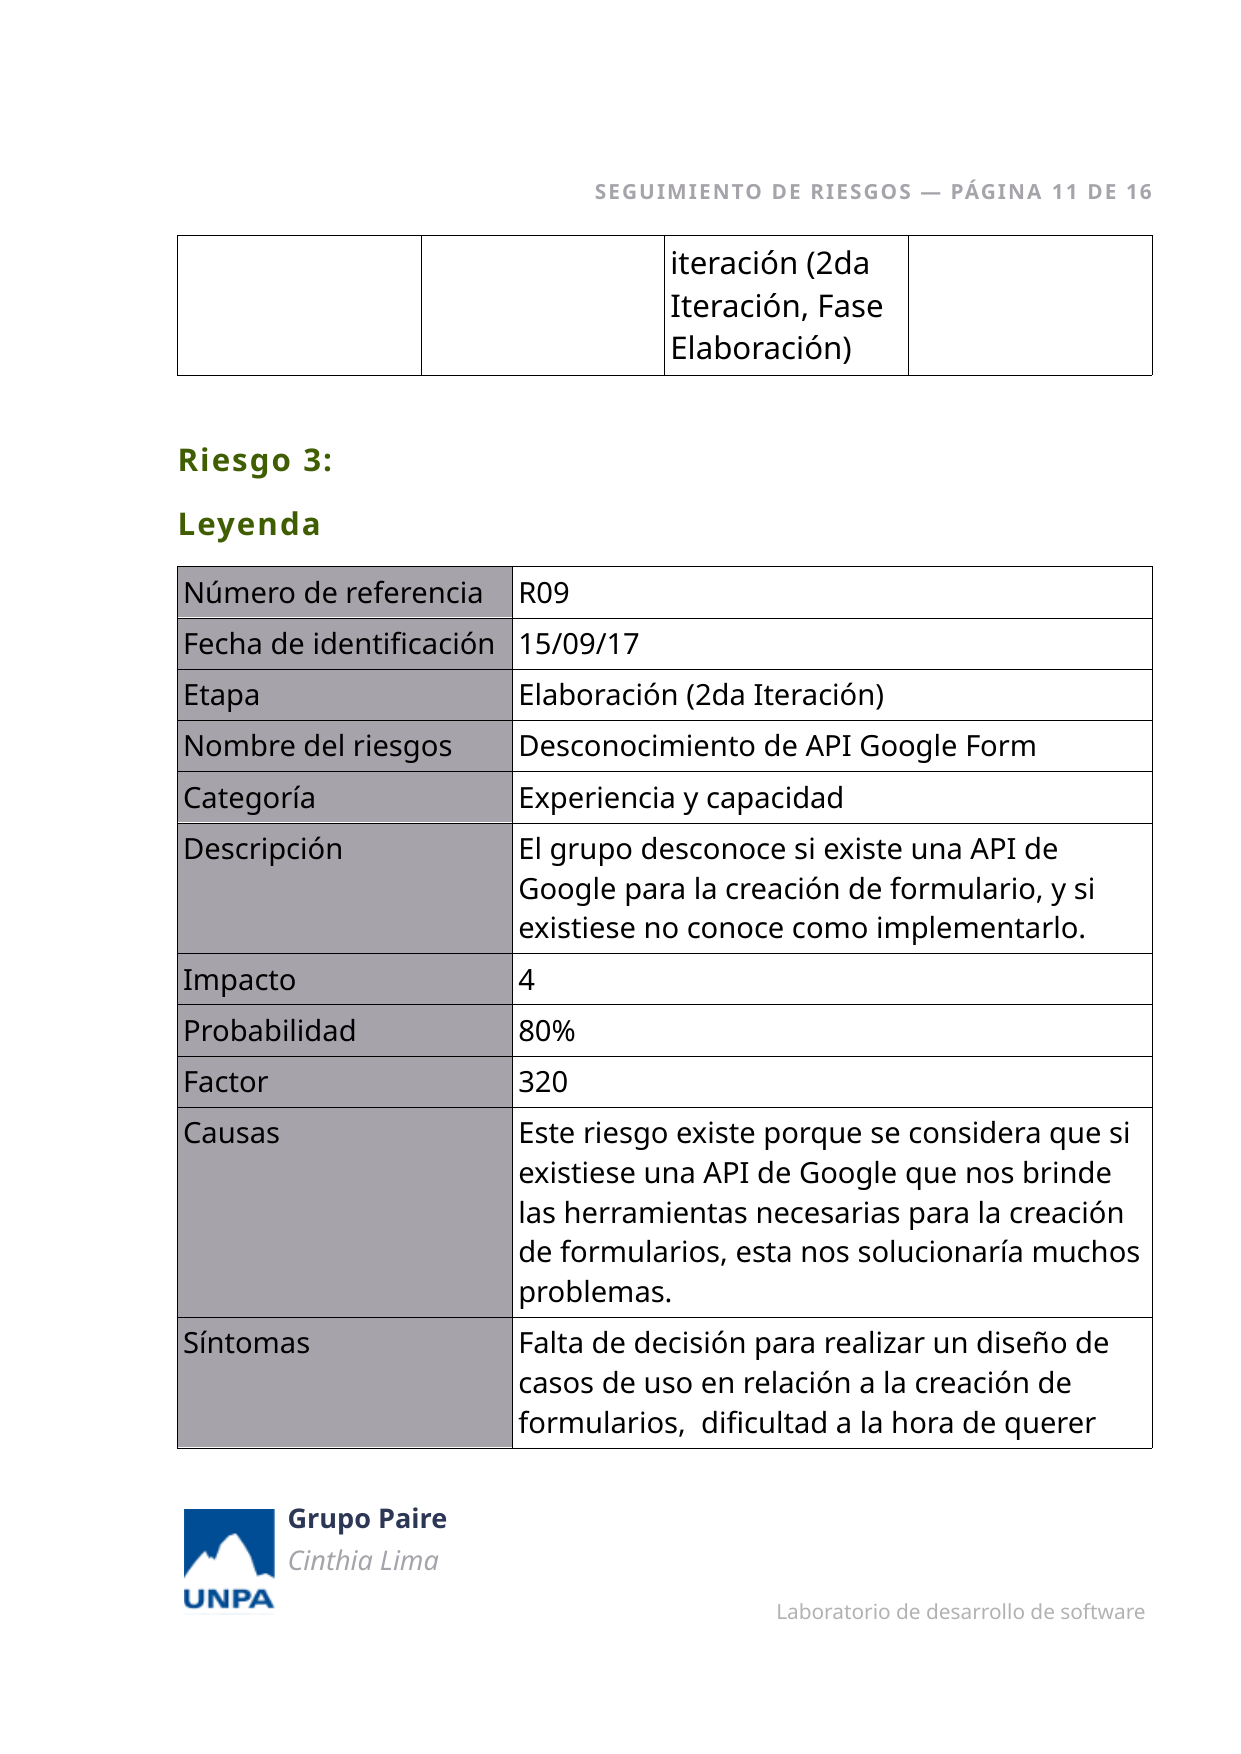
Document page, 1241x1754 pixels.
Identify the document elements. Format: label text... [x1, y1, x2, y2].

table_cell Causas [178, 1108, 512, 1317]
table_cell [909, 236, 1152, 374]
table_cell Probabilidad [178, 1005, 512, 1056]
table_cell Impacto [178, 954, 512, 1004]
table_cell Síntomas [178, 1318, 512, 1447]
table_cell Fecha de identificación [178, 619, 512, 669]
table_cell 4 [513, 954, 1152, 1004]
table_cell 80% [513, 1005, 1152, 1056]
table_cell 320 [513, 1057, 1152, 1107]
table_cell 15/09/17 [513, 619, 1152, 669]
table_cell Experiencia y capacidad [513, 772, 1152, 822]
table_cell [178, 236, 421, 374]
table_header R09 [513, 567, 1152, 617]
text Riesgo 3: [177, 438, 1152, 481]
table_cell Este riesgo existe porque se considera que si existiese una API de Google que nos brinde las herramientas necesarias para la creación de formularios, esta nos solucionaría muchos problemas. [513, 1108, 1152, 1317]
table_cell iteración (2da Iteración, Fase Elaboración) [665, 236, 908, 374]
table_cell Nombre del riesgos [178, 721, 512, 771]
table_cell Categoría [178, 772, 512, 822]
table_cell Desconocimiento de API Google Form [513, 721, 1152, 771]
table_cell Falta de decisión para realizar un diseño de casos de uso en relación a la creación de formularios, dificultad a la hora de querer [513, 1318, 1152, 1447]
table_cell El grupo desconoce si existe una API de Google para la creación de formulario, y si existiese no conoce como implementarlo. [513, 824, 1152, 953]
table_cell Factor [178, 1057, 512, 1107]
picture [184, 1509, 275, 1615]
table_cell Descripción [178, 824, 512, 953]
table_cell Etapa [178, 670, 512, 720]
table_cell [422, 236, 664, 374]
text Leyenda [177, 502, 1152, 545]
table_cell Elaboración (2da Iteración) [513, 670, 1152, 720]
table_header Número de referencia [178, 567, 512, 617]
